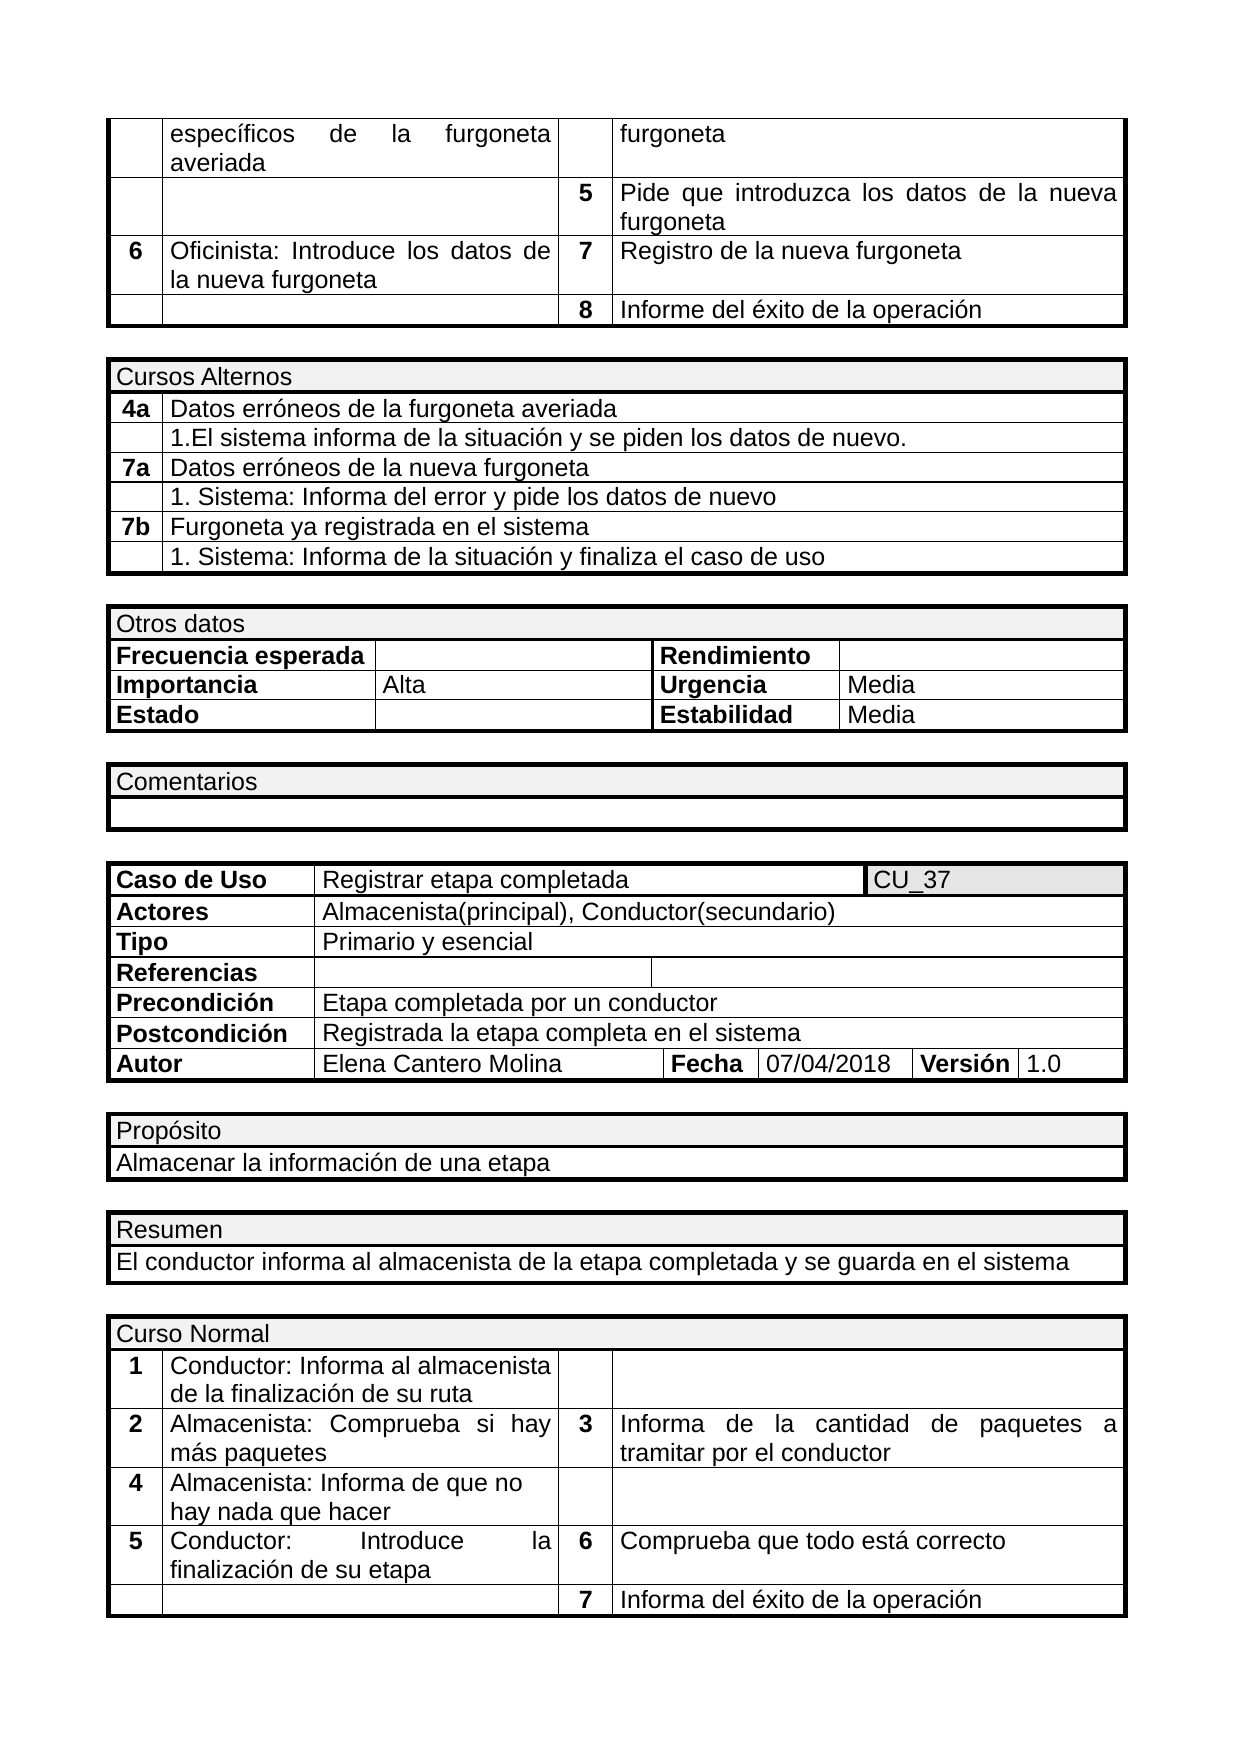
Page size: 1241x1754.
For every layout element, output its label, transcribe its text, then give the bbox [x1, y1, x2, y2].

table_cell [163, 178, 558, 235]
table_header Propósito [111, 1116, 1123, 1145]
table_header Comentarios [111, 767, 1123, 795]
table_header Registrar etapa completada [315, 866, 863, 894]
table_cell Informe del éxito de la operación [613, 295, 1123, 323]
table_cell [315, 958, 651, 987]
table_cell Pide que introduzca los datos de la nueva furgoneta [613, 178, 1123, 235]
table_cell 1. Sistema: Informa de la situación y finaliza el caso de uso [163, 542, 1123, 571]
table_cell Alta [376, 671, 651, 699]
table_cell Almacenista: Comprueba si hay más paquetes [163, 1409, 558, 1467]
table_cell 07/04/2018 [759, 1049, 912, 1078]
table_cell Elena Cantero Molina [315, 1049, 663, 1078]
table_cell furgoneta [613, 119, 1123, 177]
table_header Resumen [111, 1215, 1123, 1244]
table_cell [559, 119, 612, 177]
table_cell El conductor informa al almacenista de la etapa completada y se guarda en el sistema [111, 1247, 1123, 1281]
table_cell Informa del éxito de la operación [613, 1585, 1123, 1613]
table_cell 7a [111, 453, 162, 481]
table_cell Conductor: Informa al almacenista de la finalización de su ruta [163, 1351, 558, 1408]
table_cell Fecha [664, 1049, 758, 1078]
table_cell 8 [559, 295, 612, 323]
table_cell Media [840, 671, 1123, 699]
table_cell Informa de la cantidad de paquetes a tramitar por el conductor [613, 1409, 1123, 1467]
table_cell Almacenista: Informa de que no hay nada que hacer [163, 1468, 558, 1525]
table_cell 1.El sistema informa de la situación y se piden los datos de nuevo. [163, 423, 1123, 452]
table_cell [111, 799, 1123, 827]
table_cell [613, 1351, 1123, 1408]
table_header Otros datos [111, 609, 1123, 638]
table_cell 7 [559, 236, 612, 294]
table_cell Primario y esencial [315, 927, 1123, 956]
table_cell Frecuencia esperada [111, 641, 375, 669]
table_cell Datos erróneos de la furgoneta averiada [163, 394, 1123, 422]
table_cell Almacenista(principal), Conductor(secundario) [315, 897, 1123, 926]
table_cell Estado [111, 700, 375, 728]
table_cell [111, 483, 162, 511]
table_cell Datos erróneos de la nueva furgoneta [163, 453, 1123, 481]
table_cell 6 [111, 236, 162, 294]
table_cell 4a [111, 394, 162, 422]
table_header CU_37 [868, 866, 1123, 894]
table_cell Autor [111, 1049, 314, 1078]
table_cell Tipo [111, 927, 314, 956]
table_cell [652, 958, 1123, 987]
table_header Caso de Uso [111, 866, 314, 894]
table_cell Furgoneta ya registrada en el sistema [163, 512, 1123, 541]
table_cell Registrada la etapa completa en el sistema [315, 1018, 1123, 1048]
table_cell 7b [111, 512, 162, 541]
table_cell [163, 1585, 558, 1613]
table_cell [840, 641, 1123, 669]
table_cell Precondición [111, 988, 314, 1017]
table_cell 2 [111, 1409, 162, 1467]
table_cell 7 [559, 1585, 612, 1613]
table_cell [111, 1585, 162, 1613]
table_cell Media [840, 700, 1123, 728]
table_cell [111, 119, 162, 177]
table_cell [376, 641, 651, 669]
table_cell Actores [111, 897, 314, 926]
table_cell 6 [559, 1526, 612, 1584]
table_cell 5 [111, 1526, 162, 1584]
table_cell [559, 1351, 612, 1408]
table_cell Postcondición [111, 1018, 314, 1048]
table_cell [163, 295, 558, 323]
table_cell Comprueba que todo está correcto [613, 1526, 1123, 1584]
table_cell Importancia [111, 671, 375, 699]
table_cell [111, 423, 162, 452]
table_cell Estabilidad [654, 700, 839, 728]
table_cell 1. Sistema: Informa del error y pide los datos de nuevo [163, 483, 1123, 511]
table_cell Registro de la nueva furgoneta [613, 236, 1123, 294]
table_cell [111, 295, 162, 323]
table_cell Etapa completada por un conductor [315, 988, 1123, 1017]
table_header Cursos Alternos [111, 362, 1123, 390]
table_cell [376, 700, 651, 728]
table_cell 3 [559, 1409, 612, 1467]
table_cell [111, 178, 162, 235]
table_cell específicos de la furgoneta averiada [163, 119, 558, 177]
table_cell 1.0 [1019, 1049, 1123, 1078]
table_cell Almacenar la información de una etapa [111, 1148, 1123, 1177]
table_cell Conductor: Introduce la finalización de su etapa [163, 1526, 558, 1584]
table_header Curso Normal [111, 1319, 1123, 1347]
table_cell [111, 542, 162, 571]
table_cell Referencias [111, 958, 314, 987]
table_cell Urgencia [654, 671, 839, 699]
table_cell Rendimiento [654, 641, 839, 669]
table_cell [613, 1468, 1123, 1525]
table_cell Oficinista: Introduce los datos de la nueva furgoneta [163, 236, 558, 294]
table_cell Versión [913, 1049, 1018, 1078]
table_cell [559, 1468, 612, 1525]
table_cell 1 [111, 1351, 162, 1408]
table_cell 5 [559, 178, 612, 235]
table_cell 4 [111, 1468, 162, 1525]
